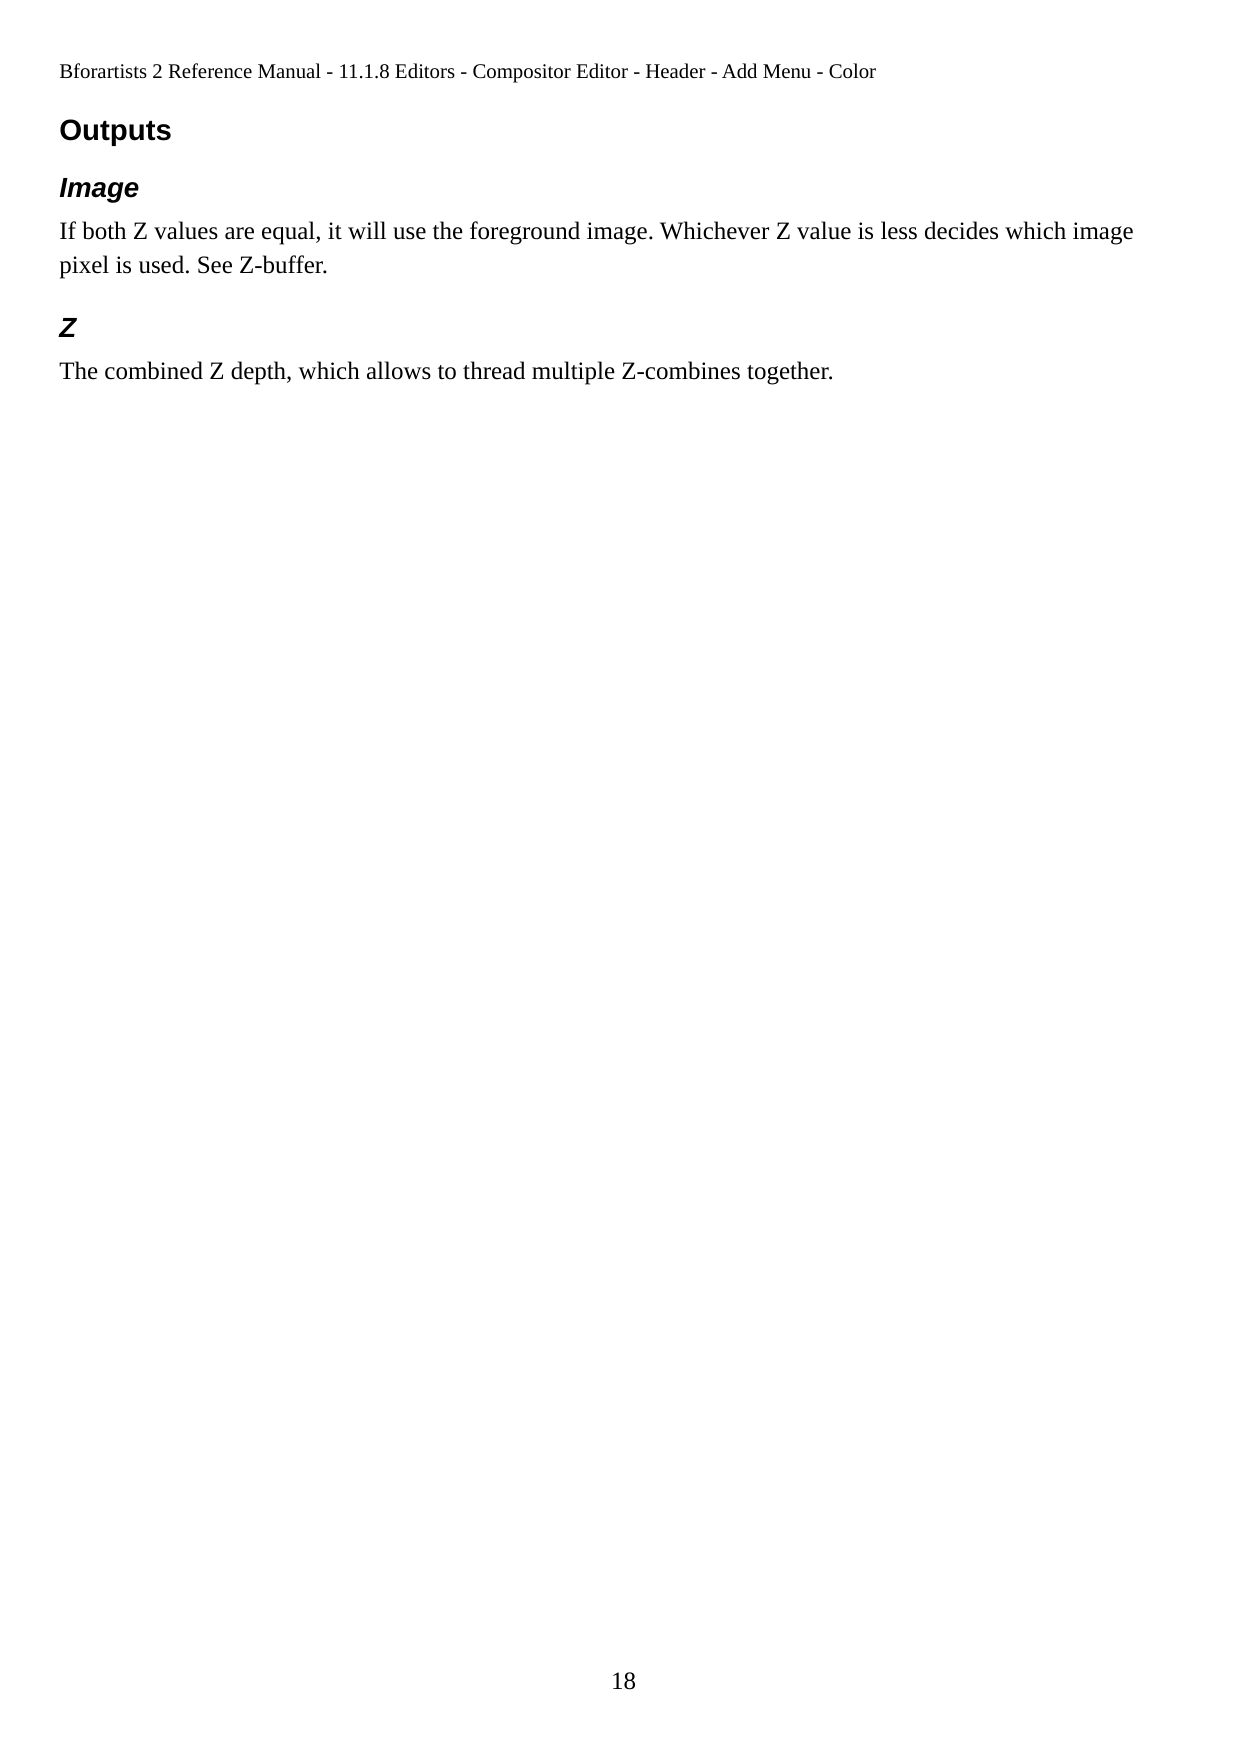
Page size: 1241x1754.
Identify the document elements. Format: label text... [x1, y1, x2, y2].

text If both Z values are equal, it will use the foreground image. Whichever Z value is less decides which image pixel is used. See Z-buffer. [59, 216, 1181, 279]
subtitle Outputs [59, 113, 1181, 146]
subtitle Z [59, 312, 1181, 344]
text The combined Z depth, which allows to thread multiple Z-combines together. [59, 356, 1181, 385]
subtitle Image [59, 171, 1181, 203]
